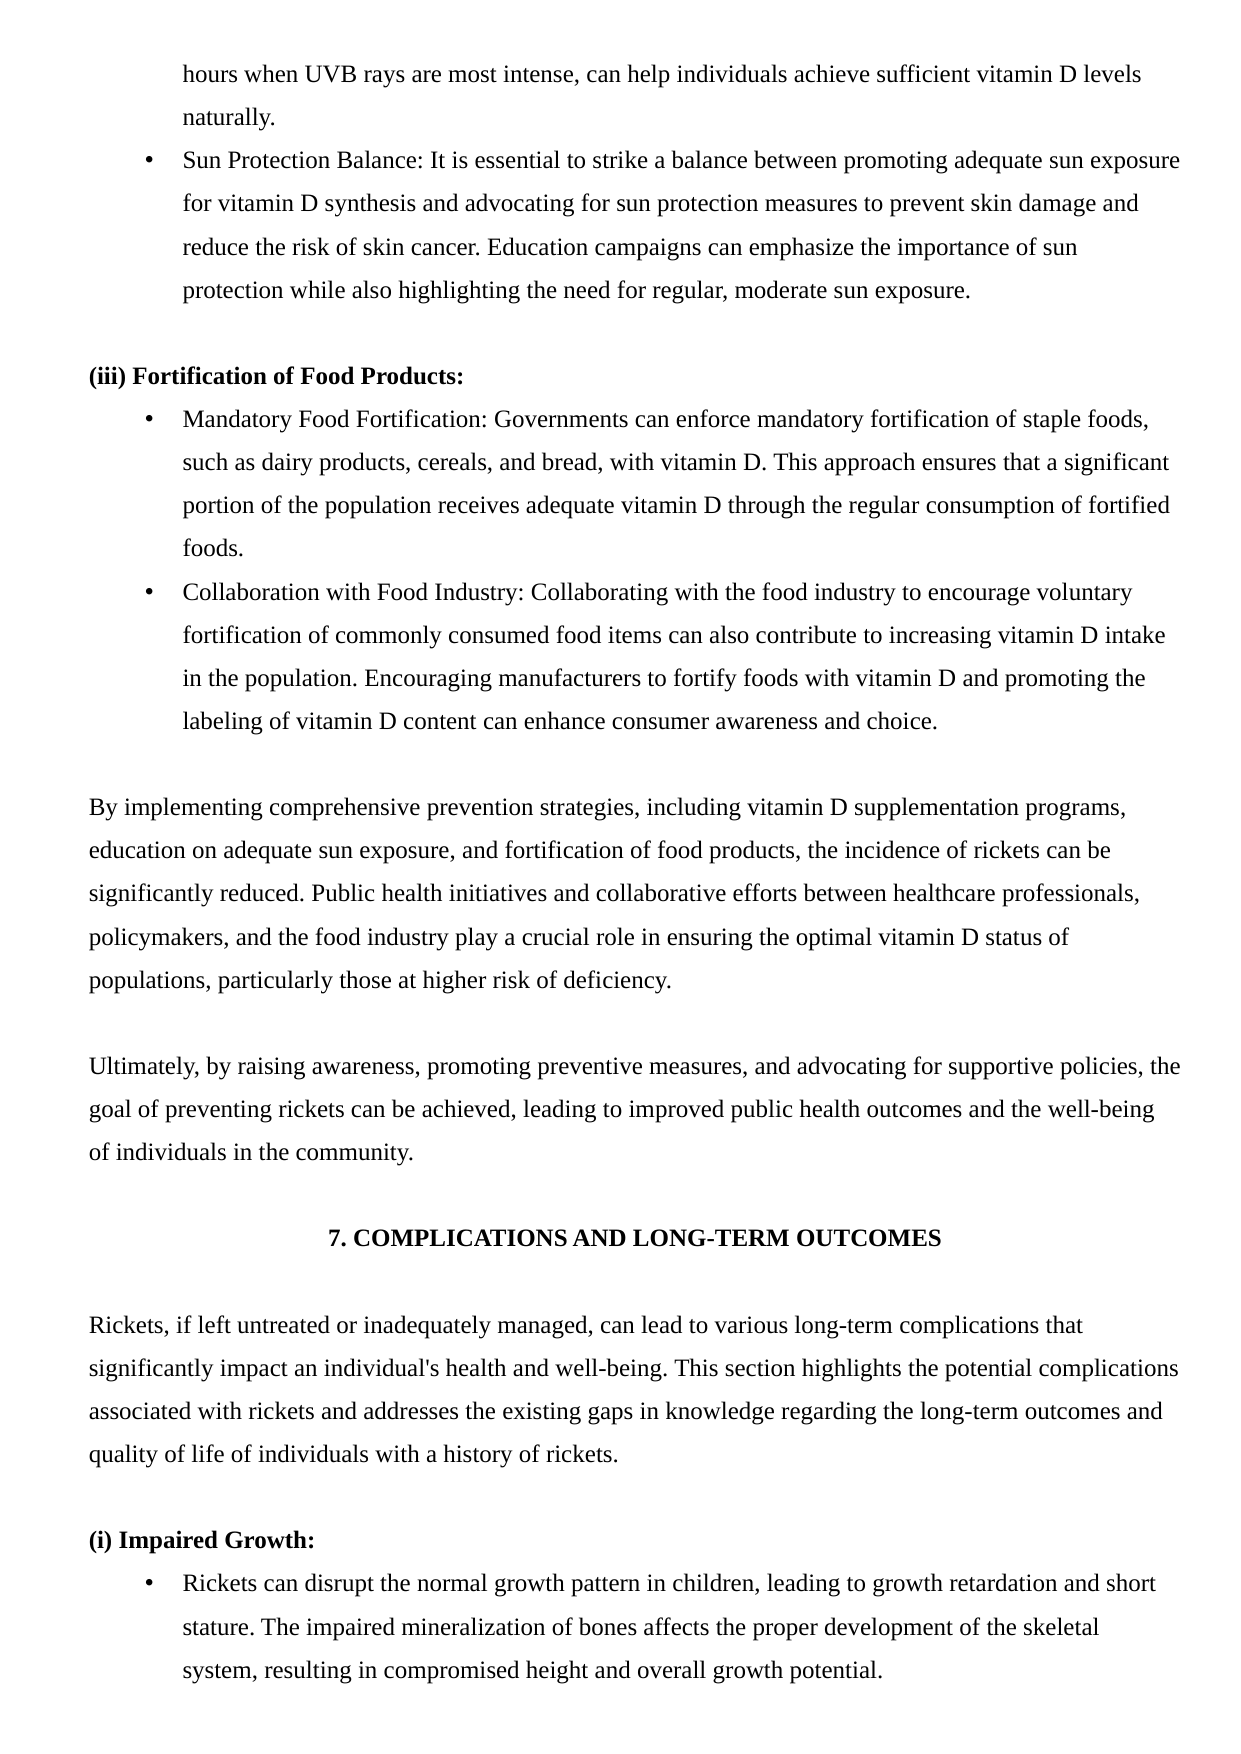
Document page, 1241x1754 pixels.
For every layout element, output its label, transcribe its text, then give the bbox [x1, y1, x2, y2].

text By implementing comprehensive prevention strategies, including vitamin D supplementation programs, education on adequate sun exposure, and fortification of food products, the incidence of rickets can be significantly reduced. Public health initiatives and collaborative efforts between healthcare professionals, policymakers, and the food industry play a crucial role in ensuring the optimal vitamin D status of populations, particularly those at higher risk of deficiency. [88, 792, 1181, 993]
list Mandatory Food Fortification: Governments can enforce mandatory fortification of staple foods, such as dairy products, cereals, and bread, with vitamin D. This approach ensures that a significant portion of the population receives adequate vitamin D through the regular consumption of fortified foods. [145, 404, 1181, 562]
text 7. COMPLICATIONS AND LONG-TERM OUTCOMES [88, 1223, 1181, 1252]
list hours when UVB rays are most intense, can help individuals achieve sufficient vitamin D levels naturally. [145, 59, 1181, 131]
text Ultimately, by raising awareness, promoting preventive measures, and advocating for supportive policies, the goal of preventing rickets can be achieved, leading to improved public health outcomes and the well-being of individuals in the community. [88, 1051, 1181, 1166]
text (iii) Fortification of Food Products: [88, 361, 1181, 390]
text Rickets, if left untreated or inadequately managed, can lead to various long-term complications that significantly impact an individual's health and well-being. This section highlights the potential complications associated with rickets and addresses the existing gaps in knowledge regarding the long-term outcomes and quality of life of individuals with a history of rickets. [88, 1310, 1181, 1468]
list Collaboration with Food Industry: Collaborating with the food industry to encourage voluntary fortification of commonly consumed food items can also contribute to increasing vitamin D intake in the population. Encouraging manufacturers to fortify foods with vitamin D and promoting the labeling of vitamin D content can enhance consumer awareness and choice. [145, 577, 1181, 735]
text (i) Impaired Growth: [88, 1525, 1181, 1554]
list Rickets can disrupt the normal growth pattern in children, leading to growth retardation and short stature. The impaired mineralization of bones affects the proper development of the skeletal system, resulting in compromised height and overall growth potential. [145, 1568, 1181, 1683]
list Sun Protection Balance: It is essential to strike a balance between promoting adequate sun exposure for vitamin D synthesis and advocating for sun protection measures to prevent skin damage and reduce the risk of skin cancer. Education campaigns can emphasize the importance of sun protection while also highlighting the need for regular, moderate sun exposure. [145, 145, 1181, 303]
